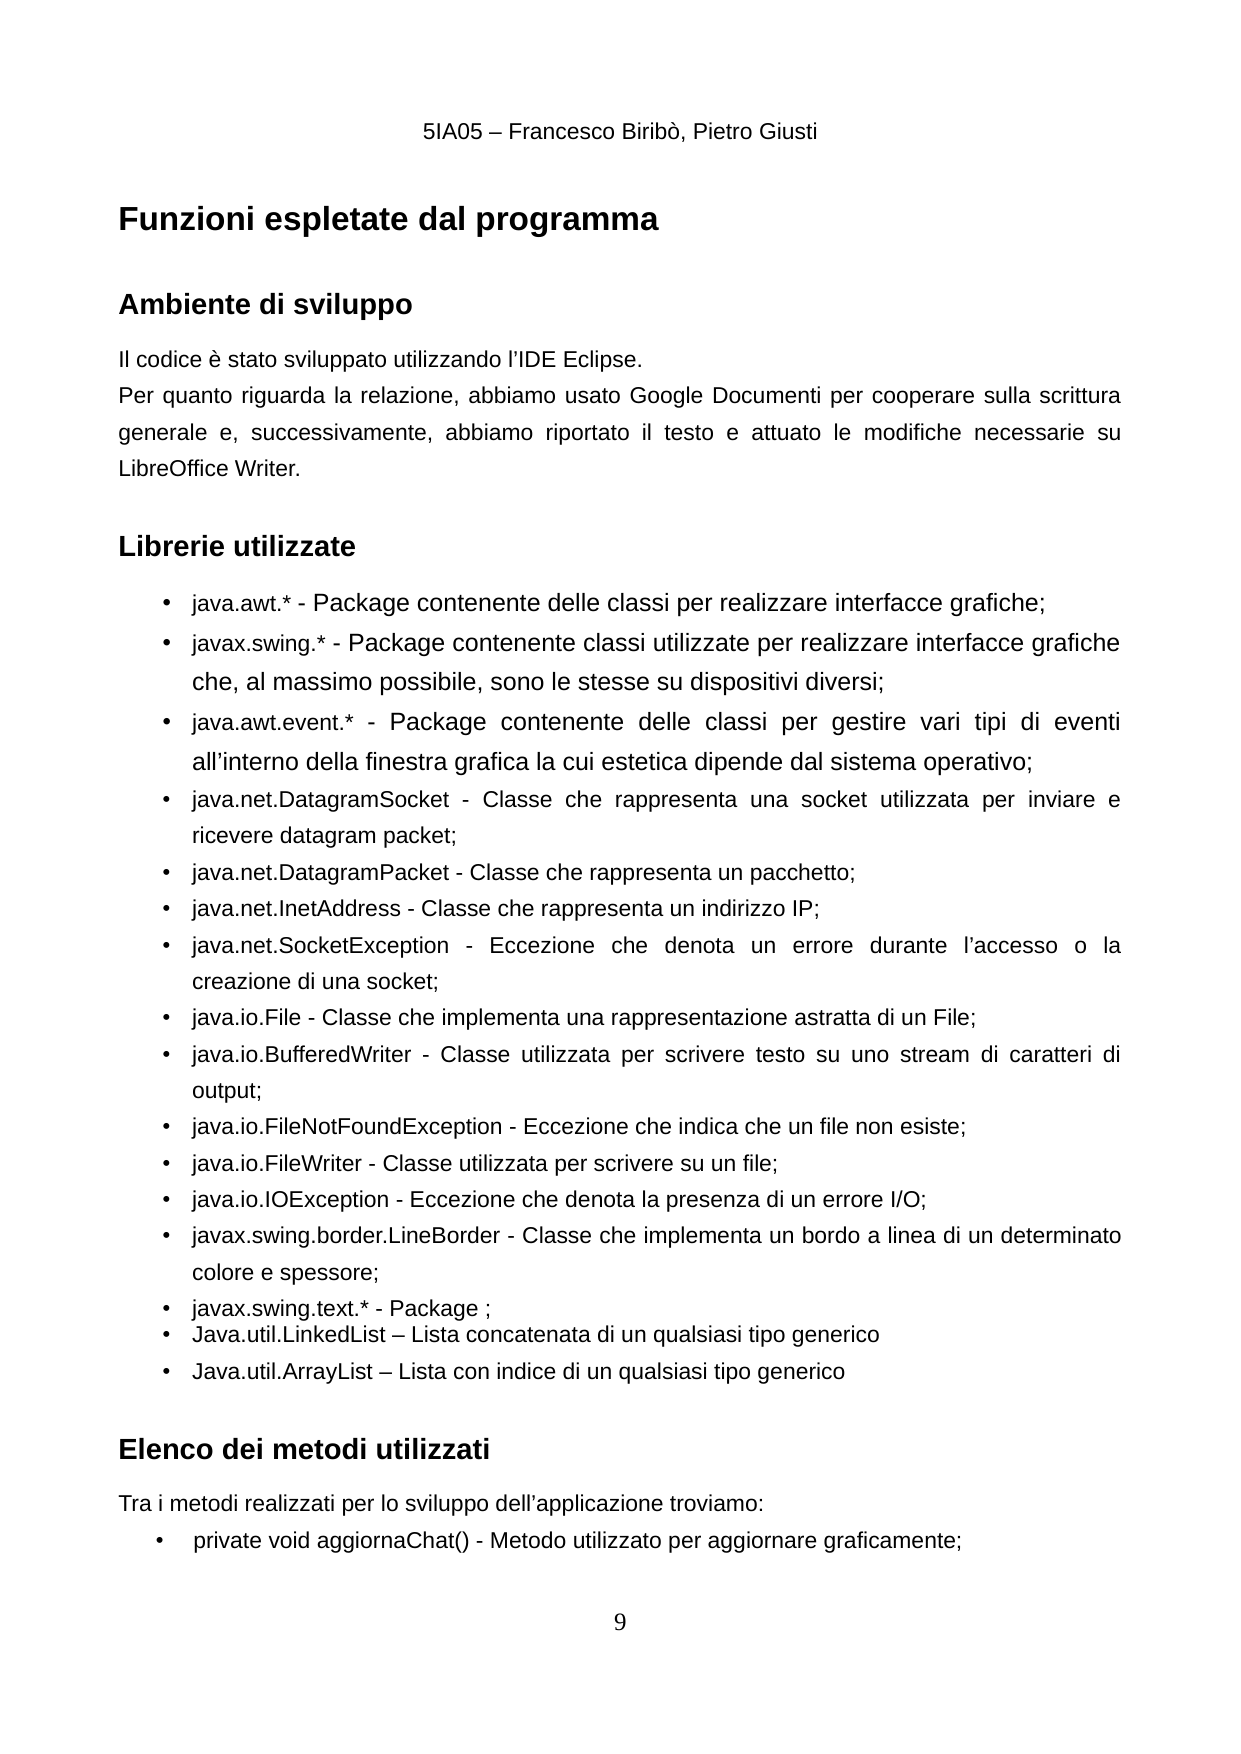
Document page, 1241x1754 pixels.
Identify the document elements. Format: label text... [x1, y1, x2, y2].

text Tra i metodi realizzati per lo sviluppo dell’applicazione troviamo: [118, 1490, 1122, 1517]
list Java.util.LinkedList – Lista concatenata di un qualsiasi tipo generico [162, 1321, 1122, 1348]
list javax.swing.* - Package contenente classi utilizzate per realizzare interfacce grafiche che, al massimo possibile, sono le stesse su dispositivi diversi; [162, 628, 1122, 696]
list java.net.DatagramPacket - Classe che rappresenta un pacchetto; [162, 859, 1122, 885]
list java.awt.event.* - Package contenente delle classi per gestire vari tipi di eventi all’interno della finestra grafica la cui estetica dipende dal sistema operativo; [162, 707, 1122, 775]
subtitle Funzioni espletate dal programma [118, 199, 1122, 237]
list java.awt.* - Package contenente delle classi per realizzare interfacce grafiche; [162, 588, 1122, 617]
list javax.swing.text.* - Package ; [162, 1295, 1122, 1321]
list java.io.FileWriter - Classe utilizzata per scrivere su un file; [162, 1150, 1122, 1176]
list java.io.FileNotFoundException - Eccezione che indica che un file non esiste; [162, 1113, 1122, 1140]
list java.net.InetAddress - Classe che rappresenta un indirizzo IP; [162, 895, 1122, 922]
list java.io.BufferedWriter - Classe utilizzata per scrivere testo su uno stream di caratteri di output; [162, 1041, 1122, 1103]
list private void aggiornaChat() - Metodo utilizzato per aggiornare graficamente; [156, 1527, 1122, 1553]
subtitle Ambiente di sviluppo [118, 287, 1122, 321]
list java.net.DatagramSocket - Classe che rappresenta una socket utilizzata per inviare e ricevere datagram packet; [162, 786, 1122, 849]
subtitle Librerie utilizzate [118, 529, 1122, 563]
text Il codice è stato sviluppato utilizzando l’IDE Eclipse. [118, 346, 1122, 372]
list Java.util.ArrayList – Lista con indice di un qualsiasi tipo generico [162, 1358, 1122, 1384]
list java.net.SocketException - Eccezione che denota un errore durante l’accesso o la creazione di una socket; [162, 932, 1122, 994]
list java.io.File - Classe che implementa una rappresentazione astratta di un File; [162, 1004, 1122, 1031]
text Per quanto riguarda la relazione, abbiamo usato Google Documenti per cooperare sulla scrittura generale e, successivamente, abbiamo riportato il testo e attuato le modifiche necessarie su LibreOffice Writer. [118, 382, 1122, 482]
list java.io.IOException - Eccezione che denota la presenza di un errore I/O; [162, 1186, 1122, 1212]
subtitle Elenco dei metodi utilizzati [118, 1432, 1122, 1465]
list javax.swing.border.LineBorder - Classe che implementa un bordo a linea di un determinato colore e spessore; [162, 1222, 1122, 1285]
